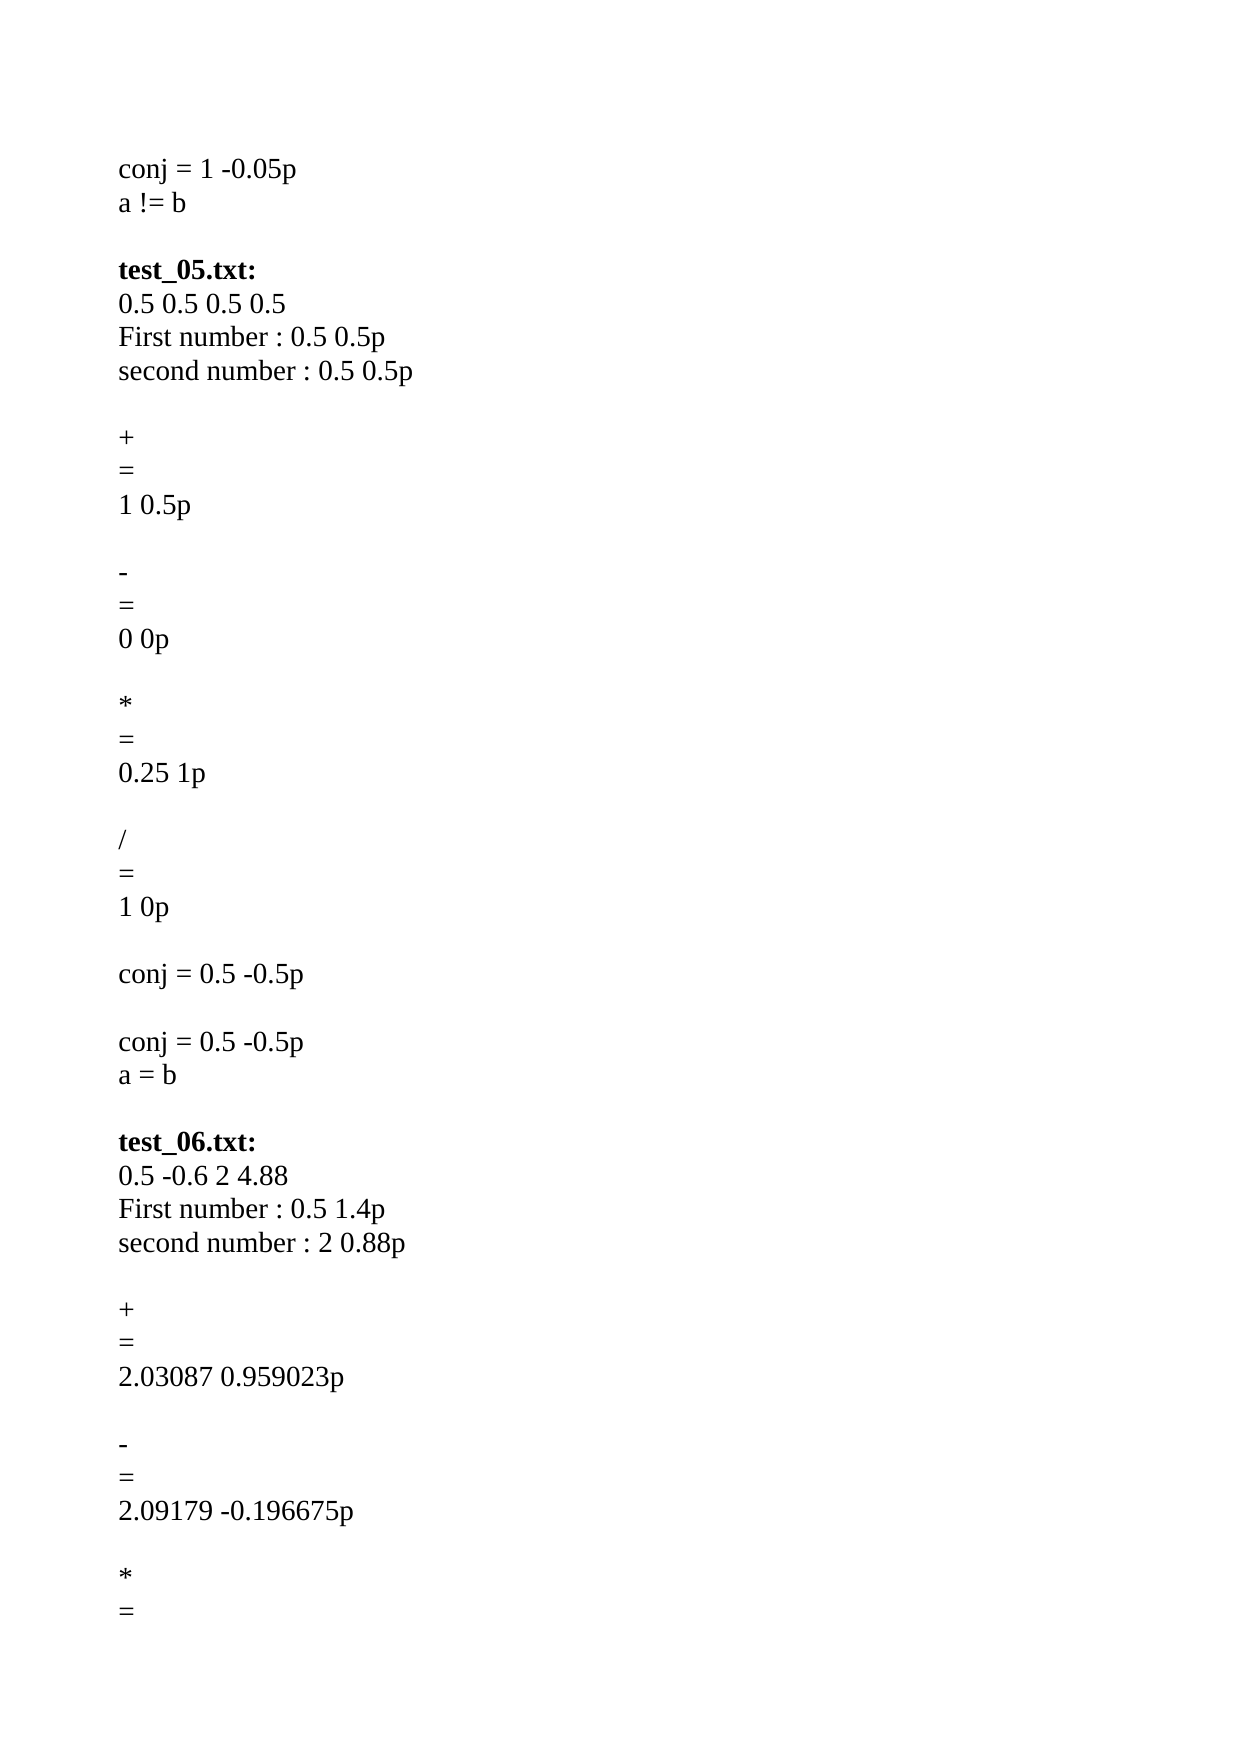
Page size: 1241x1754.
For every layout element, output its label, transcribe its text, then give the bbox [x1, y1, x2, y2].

text test_05.txt: [118, 252, 1122, 286]
text * [118, 1560, 1122, 1594]
text 0.5 0.5 0.5 0.5 [118, 286, 1122, 319]
text = [118, 856, 1122, 889]
text = [118, 722, 1122, 755]
text = [118, 1460, 1122, 1493]
text - [118, 554, 1122, 588]
text 0.5 -0.6 2 4.88 [118, 1158, 1122, 1191]
text second number : 0.5 0.5p [118, 353, 1122, 386]
text = [118, 1594, 1122, 1627]
text = [118, 1326, 1122, 1359]
text 0 0p [118, 621, 1122, 655]
text conj = 1 -0.05p [118, 152, 1122, 185]
text + [118, 1292, 1122, 1326]
text 2.03087 0.959023p [118, 1359, 1122, 1393]
text conj = 0.5 -0.5p [118, 957, 1122, 990]
text 0.25 1p [118, 755, 1122, 789]
text * [118, 688, 1122, 722]
text a = b [118, 1057, 1122, 1091]
text / [118, 822, 1122, 856]
text + [118, 420, 1122, 453]
text a != b [118, 185, 1122, 219]
text 1 0p [118, 889, 1122, 923]
text test_06.txt: [118, 1124, 1122, 1158]
text - [118, 1426, 1122, 1460]
text First number : 0.5 1.4p [118, 1191, 1122, 1225]
text = [118, 453, 1122, 487]
text = [118, 588, 1122, 621]
text second number : 2 0.88p [118, 1225, 1122, 1258]
text First number : 0.5 0.5p [118, 319, 1122, 353]
text 2.09179 -0.196675p [118, 1493, 1122, 1527]
text 1 0.5p [118, 487, 1122, 521]
text conj = 0.5 -0.5p [118, 1024, 1122, 1057]
